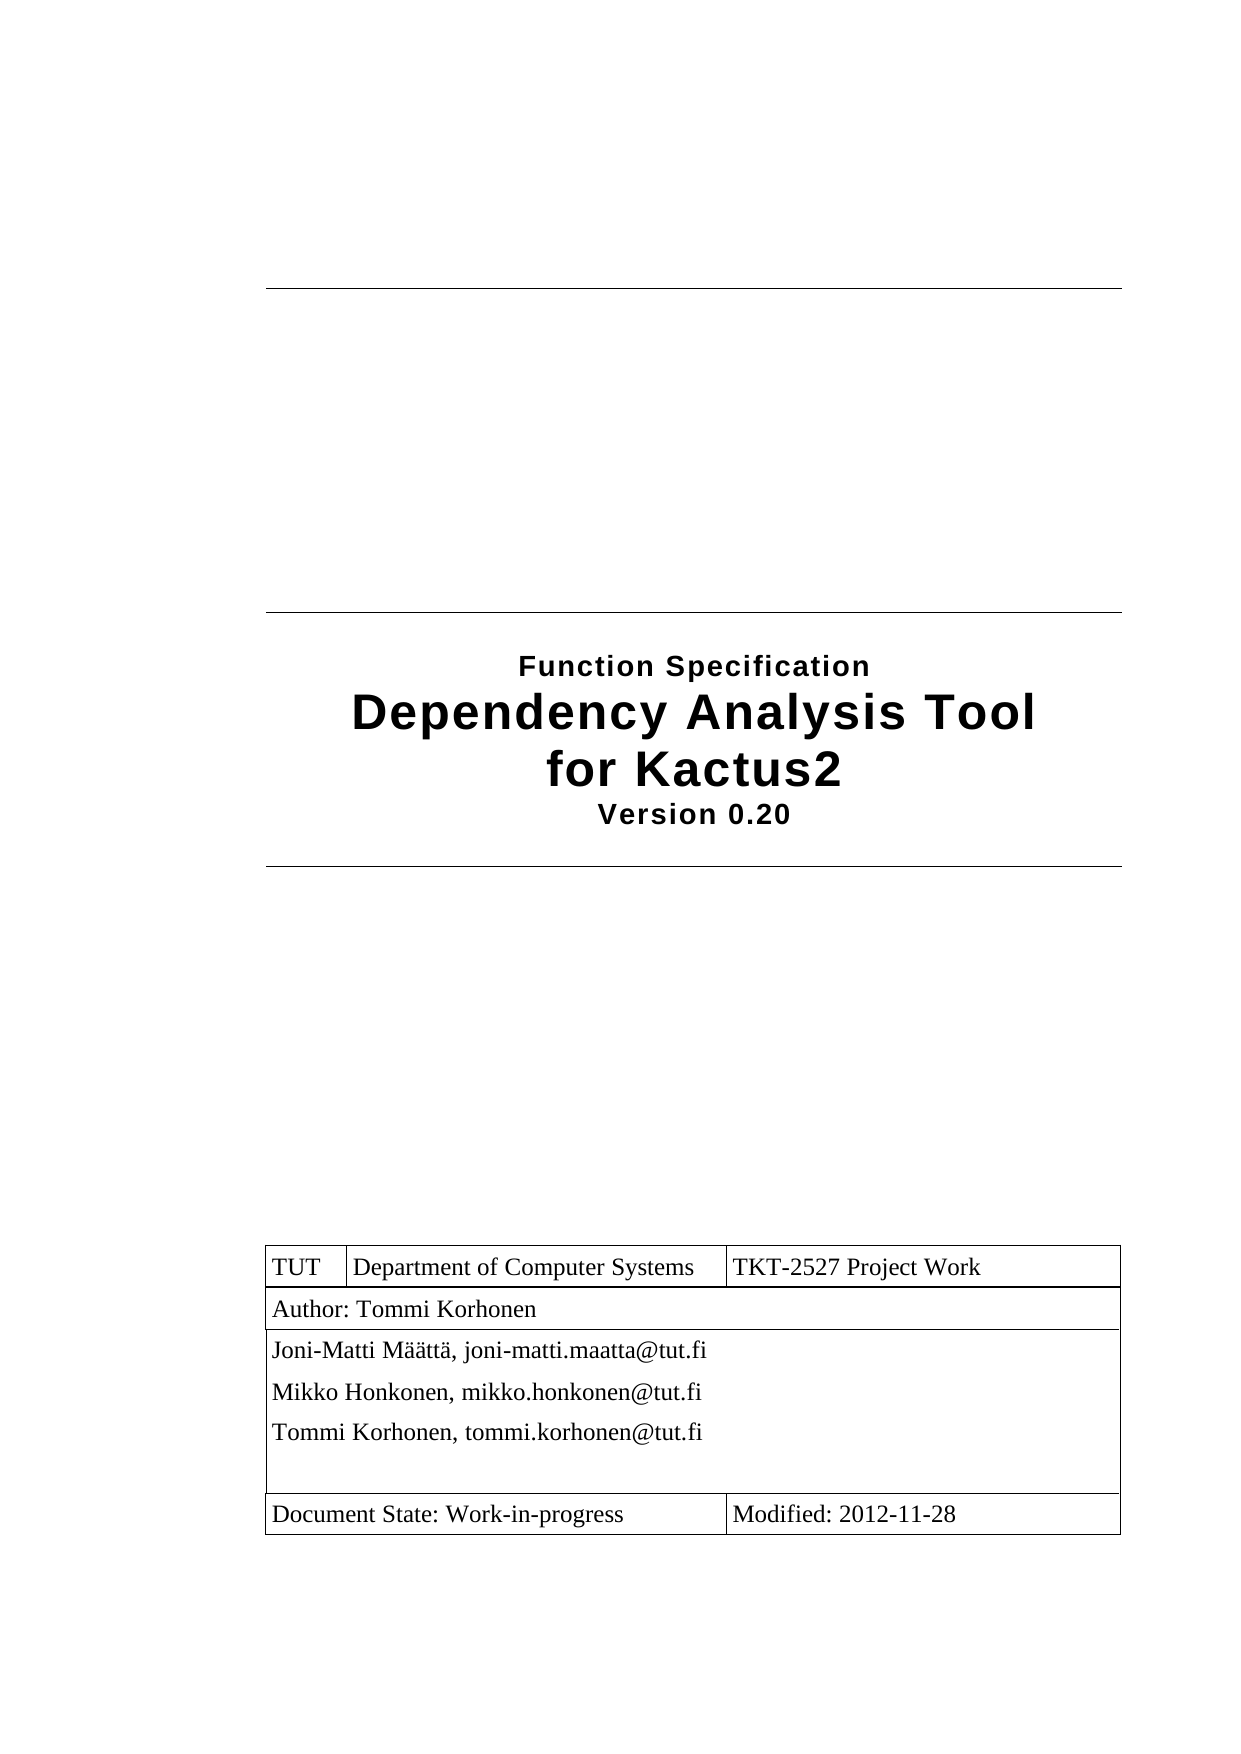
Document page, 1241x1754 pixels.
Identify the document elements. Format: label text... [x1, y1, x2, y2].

list Function Specification [266, 649, 1122, 682]
list for Kactus2 [266, 740, 1122, 797]
list Dependency Analysis Tool [266, 682, 1122, 740]
table_cell Document State: Work-in-progress [266, 1494, 726, 1534]
table_cell Author: Tommi Korhonen [266, 1288, 1120, 1328]
table_header TUT [266, 1246, 346, 1286]
list Version 0.20 [266, 797, 1122, 831]
table_header TKT-2527 Project Work [727, 1246, 1120, 1286]
table_cell Modified: 2012-11-28 [727, 1493, 1120, 1534]
table_cell Mikko Honkonen, mikko.honkonen@tut.fi [267, 1370, 1120, 1411]
table_header Department of Computer Systems [347, 1246, 726, 1286]
table_cell [267, 1452, 1120, 1493]
table_cell Tommi Korhonen, tommi.korhonen@tut.fi [267, 1411, 1120, 1452]
table_cell Joni-Matti Määttä, joni-matti.maatta@tut.fi [267, 1329, 1120, 1370]
